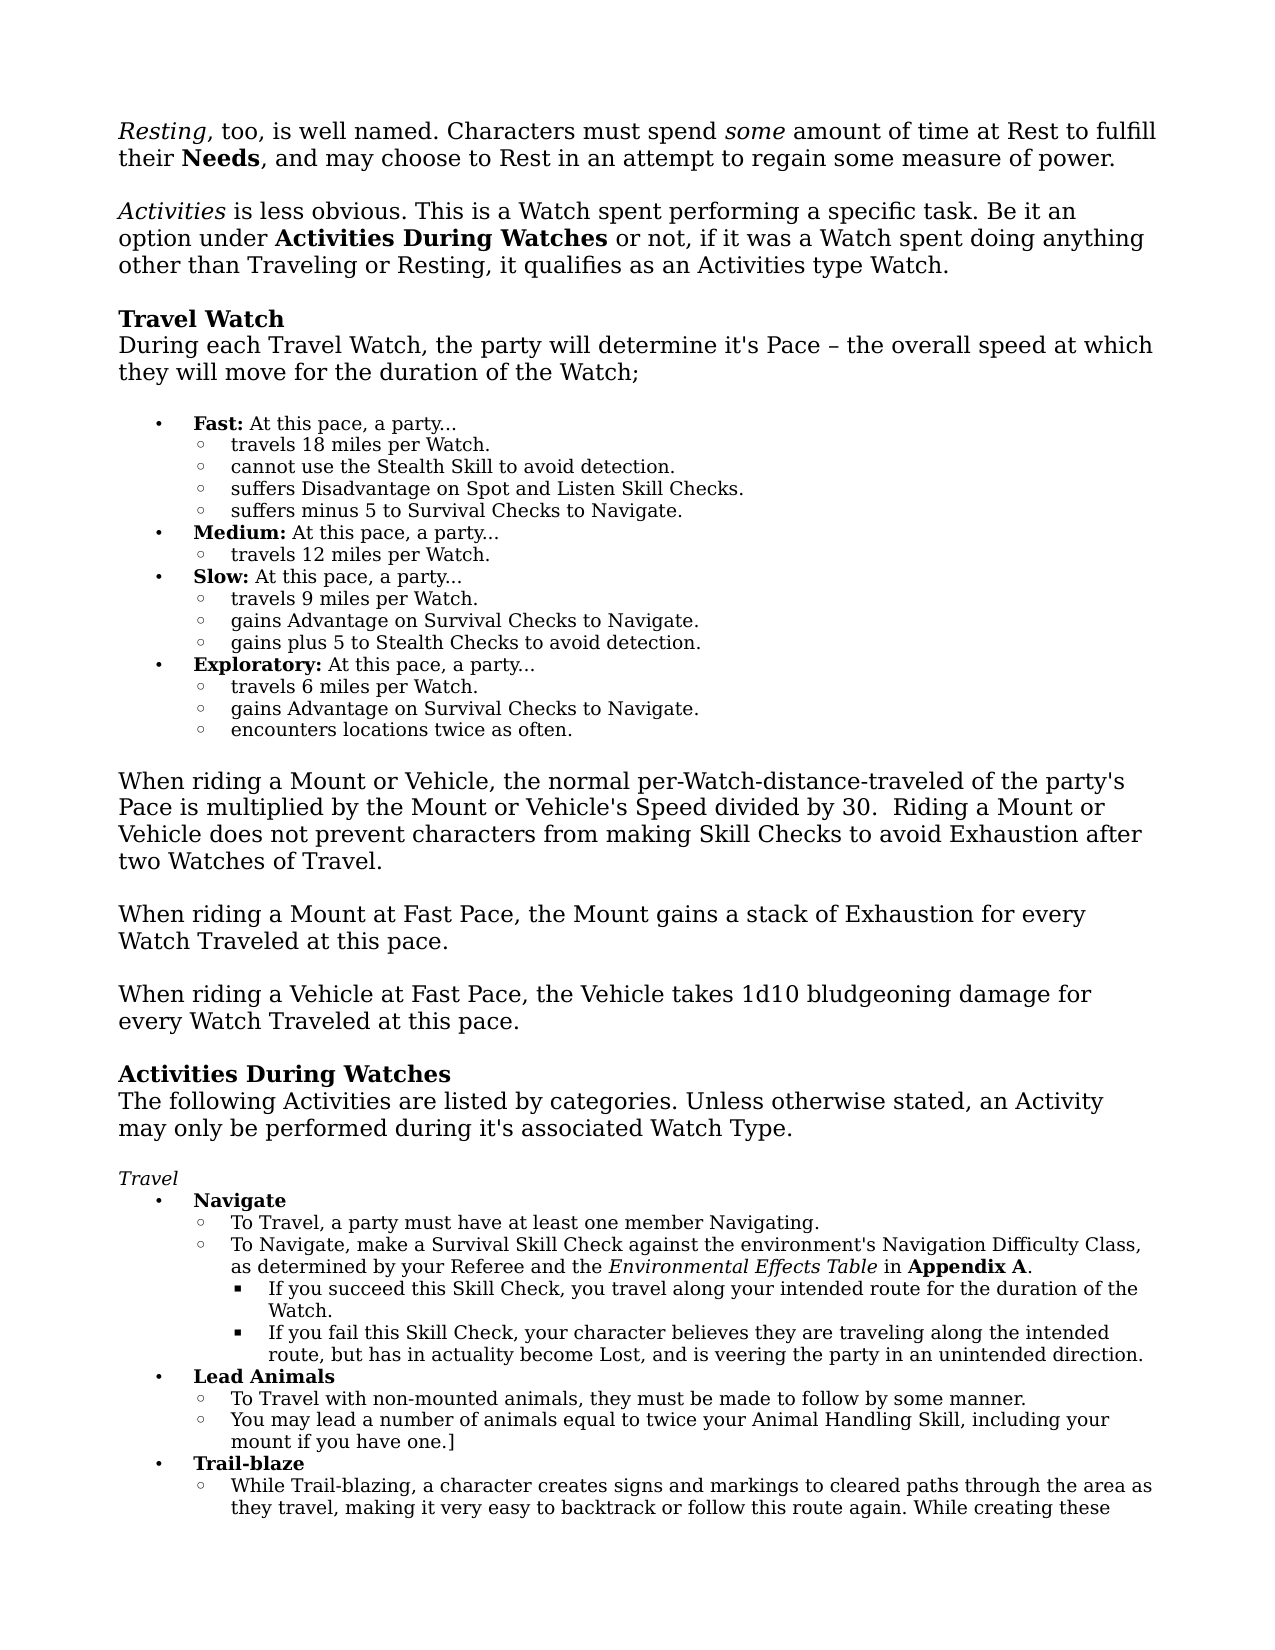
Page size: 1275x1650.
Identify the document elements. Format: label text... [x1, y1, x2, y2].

list Slow: At this pace, a party... [156, 566, 1157, 588]
list gains plus 5 to Stealth Checks to avoid detection. [193, 632, 1157, 653]
text When riding a Vehicle at Fast Pace, the Vehicle takes 1d10 bludgeoning damage for every Watch Traveled at this pace. [118, 981, 1157, 1034]
list travels 18 miles per Watch. [193, 434, 1157, 456]
list travels 12 miles per Watch. [193, 544, 1157, 566]
list suffers minus 5 to Survival Checks to Navigate. [193, 500, 1157, 522]
list cannot use the Stealth Skill to avoid detection. [193, 456, 1157, 478]
text Resting, too, is well named. Characters must spend some amount of time at Rest to fulfill their Needs, and may choose to Rest in an attempt to regain some measure of power. [118, 118, 1157, 172]
list travels 6 miles per Watch. [193, 676, 1157, 697]
list gains Advantage on Survival Checks to Navigate. [193, 610, 1157, 632]
list While Trail-blazing, a character creates signs and markings to cleared paths through the area as they travel, making it very easy to backtrack or follow this route again. While creating these [193, 1475, 1157, 1519]
list suffers Disadvantage on Spot and Listen Skill Checks. [193, 478, 1157, 500]
text Travel [118, 1168, 1157, 1190]
text During each Travel Watch, the party will determine it's Pace – the overall speed at which they will move for the duration of the Watch; [118, 332, 1157, 386]
list If you succeed this Skill Check, you travel along your intended route for the duration of the Watch. [231, 1278, 1157, 1322]
list Medium: At this pace, a party... [156, 522, 1157, 544]
list travels 9 miles per Watch. [193, 588, 1157, 610]
text When riding a Mount or Vehicle, the normal per-Watch-distance-traveled of the party's Pace is multiplied by the Mount or Vehicle's Speed divided by 30. Riding a Mount or Vehicle does not prevent characters from making Skill Checks to avoid Exhaustion after two Watches of Travel. [118, 768, 1157, 874]
list To Travel, a party must have at least one member Navigating. [193, 1212, 1157, 1234]
list You may lead a number of animals equal to twice your Animal Handling Skill, including your mount if you have one.] [193, 1409, 1157, 1453]
list Fast: At this pace, a party... [156, 412, 1157, 434]
list Exploratory: At this pace, a party... [156, 653, 1157, 676]
text The following Activities are listed by categories. Unless otherwise stated, an Activity may only be performed during it's associated Watch Type. [118, 1088, 1157, 1141]
list Navigate [156, 1190, 1157, 1212]
list If you fail this Skill Check, your character believes they are traveling along the intended route, but has in actuality become Lost, and is veering the party in an unintended direction. [231, 1322, 1157, 1365]
list To Navigate, make a Survival Skill Check against the environment's Navigation Difficulty Class, as determined by your Referee and the Environmental Effects Table in Appendix A. [193, 1234, 1157, 1278]
list gains Advantage on Survival Checks to Navigate. [193, 697, 1157, 719]
list encounters locations twice as often. [193, 719, 1157, 741]
text Activities During Watches [118, 1061, 1157, 1088]
list Trail-blaze [156, 1453, 1157, 1475]
text Activities is less obvious. This is a Watch spent performing a specific task. Be it an option under Activities During Watches or not, if it was a Watch spent doing anything other than Traveling or Resting, it qualifies as an Activities type Watch. [118, 198, 1157, 279]
list To Travel with non-mounted animals, they must be made to follow by some manner. [193, 1387, 1157, 1409]
list Lead Animals [156, 1365, 1157, 1387]
text When riding a Mount at Fast Pace, the Mount gains a stack of Exhaustion for every Watch Traveled at this pace. [118, 901, 1157, 954]
text Travel Watch [118, 305, 1157, 332]
